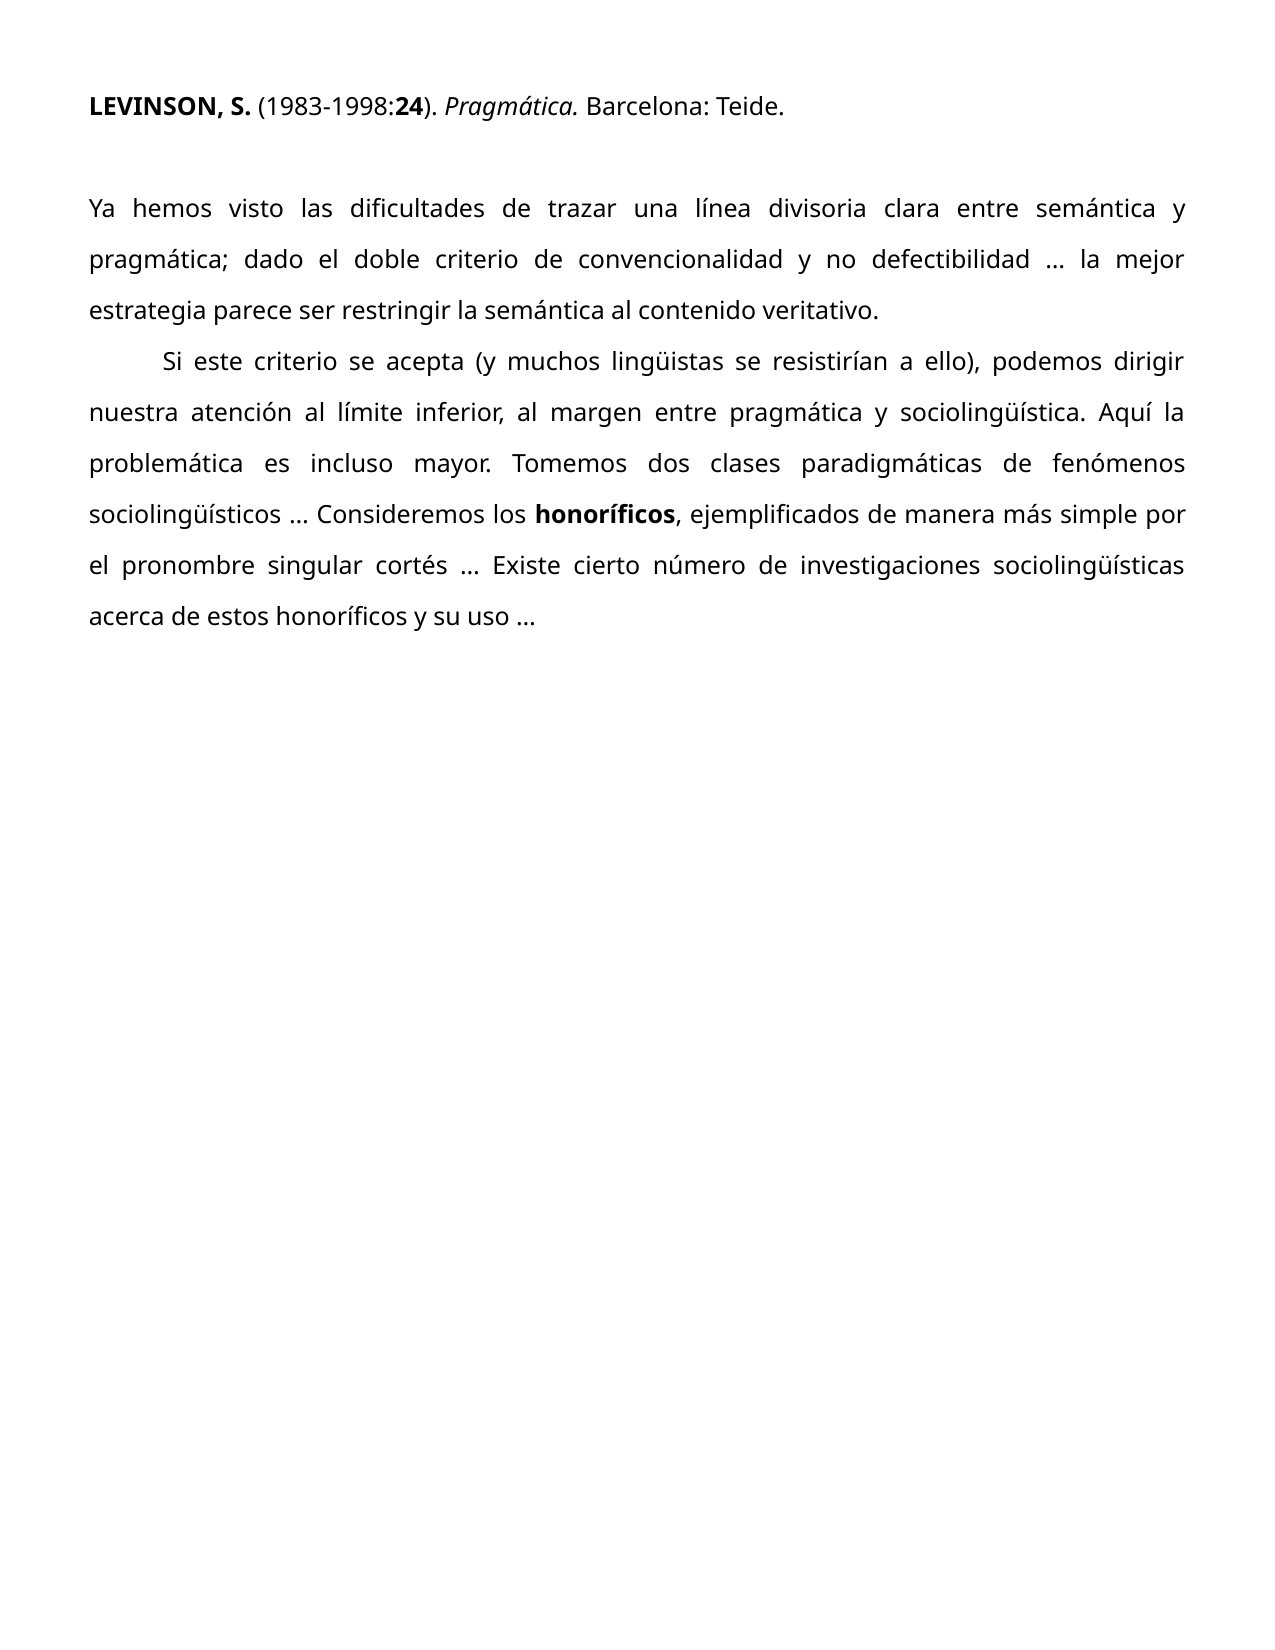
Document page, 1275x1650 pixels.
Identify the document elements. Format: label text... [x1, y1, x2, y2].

text Si este criterio se acepta (y muchos lingüistas se resistirían a ello), podemos dirigir nuestra atención al límite inferior, al margen entre pragmática y sociolingüística. Aquí la problemática es incluso mayor. Tomemos dos clases paradigmáticas de fenómenos sociolingüísticos … Consideremos los honoríficos, ejemplificados de manera más simple por el pronombre singular cortés … Existe cierto número de investigaciones sociolingüísticas acerca de estos honoríficos y su uso … [88, 344, 1186, 633]
text Ya hemos visto las dificultades de trazar una línea divisoria clara entre semántica y pragmática; dado el doble criterio de convencionalidad y no defectibilidad … la mejor estrategia parece ser restringir la semántica al contenido veritativo. [88, 191, 1186, 327]
text LEVINSON, S. (1983-1998:24). Pragmática. Barcelona: Teide. [88, 88, 1186, 123]
